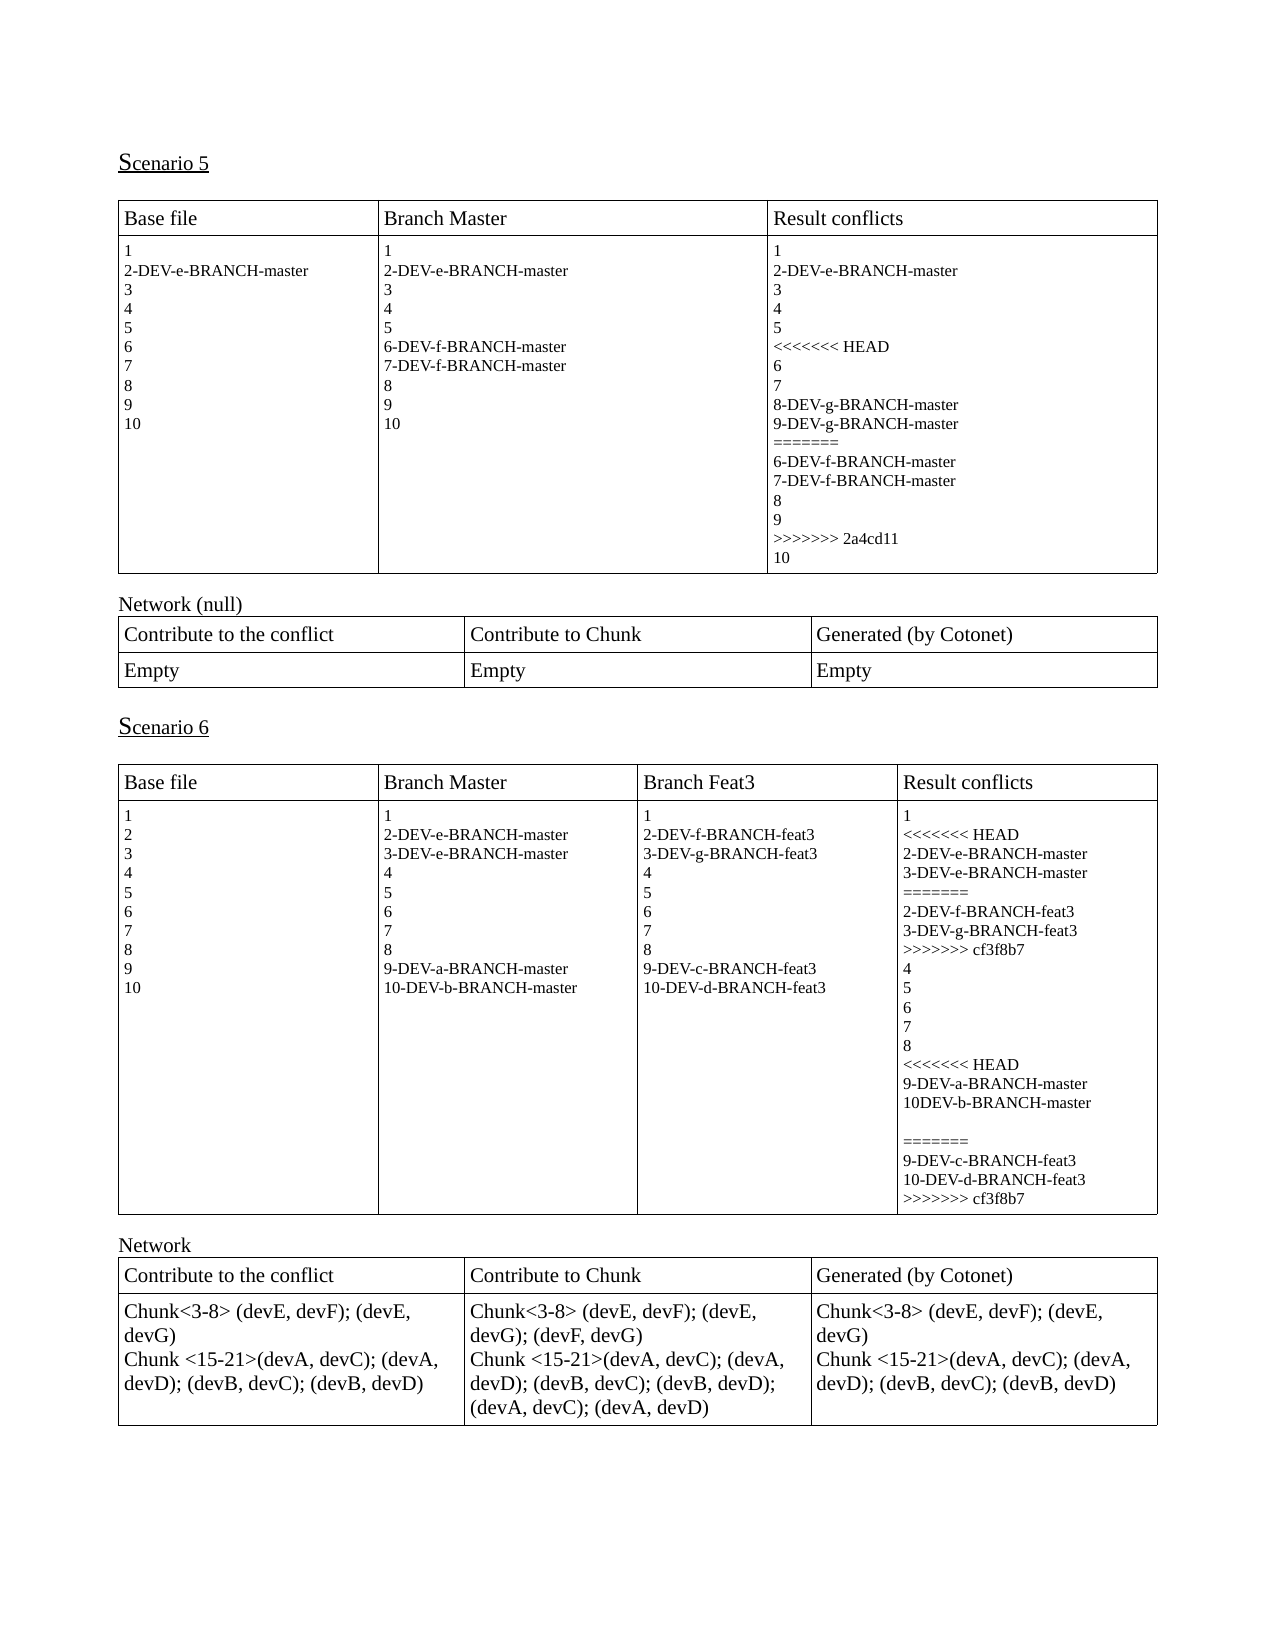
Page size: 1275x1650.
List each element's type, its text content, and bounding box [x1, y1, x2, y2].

table_cell Chunk<3-8> (devE, devF); (devE, devG) Chunk <15-21>(devA, devC); (devA, devD); (devB, devC); (devB, devD) [119, 1294, 464, 1425]
table_header Contribute to the conflict [119, 1258, 464, 1293]
table_header Result conflicts [768, 201, 1157, 235]
table_cell Empty [465, 653, 811, 687]
table_header Base file [119, 765, 378, 800]
table_cell Empty [812, 653, 1157, 687]
text Scenario 5 [118, 147, 1157, 176]
table_header Result conflicts [898, 765, 1157, 800]
table_header Base file [119, 201, 378, 235]
table_header Branch Feat3 [638, 765, 897, 800]
table_header Branch Master [379, 765, 637, 800]
table_cell 1 <<<<<<< HEAD 2-DEV-e-BRANCH-master 3-DEV-e-BRANCH-master ======= 2-DEV-f-BRANCH-feat3 3-DEV-g-BRANCH-feat3 >>>>>>> cf3f8b7 4 5 6 7 8 <<<<<<< HEAD 9-DEV-a-BRANCH-master 10DEV-b-BRANCH-master ======= 9-DEV-c-BRANCH-feat3 10-DEV-d-BRANCH-feat3 >>>>>>> cf3f8b7 [898, 801, 1157, 1214]
table_header Branch Master [379, 201, 767, 235]
table_header Contribute to the conflict [119, 617, 464, 652]
table_header Generated (by Cotonet) [812, 617, 1157, 652]
table_cell 1 2-DEV-e-BRANCH-master 3 4 5 6-DEV-f-BRANCH-master 7-DEV-f-BRANCH-master 8 9 10 [379, 236, 767, 573]
text Network (null) [118, 592, 1157, 616]
table_cell 1 2-DEV-e-BRANCH-master 3-DEV-e-BRANCH-master 4 5 6 7 8 9-DEV-a-BRANCH-master 10-DEV-b-BRANCH-master [379, 801, 637, 1214]
text Network [118, 1233, 1157, 1257]
table_cell Chunk<3-8> (devE, devF); (devE, devG); (devF, devG) Chunk <15-21>(devA, devC); (devA, devD); (devB, devC); (devB, devD); (devA, devC); (devA, devD) [465, 1294, 811, 1425]
table_cell Chunk<3-8> (devE, devF); (devE, devG) Chunk <15-21>(devA, devC); (devA, devD); (devB, devC); (devB, devD) [812, 1294, 1157, 1425]
table_header Contribute to Chunk [465, 617, 811, 652]
table_cell 1 2-DEV-e-BRANCH-master 3 4 5 6 7 8 9 10 [119, 236, 378, 573]
table_cell 1 2 3 4 5 6 7 8 9 10 [119, 801, 378, 1214]
table_cell 1 2-DEV-f-BRANCH-feat3 3-DEV-g-BRANCH-feat3 4 5 6 7 8 9-DEV-c-BRANCH-feat3 10-DEV-d-BRANCH-feat3 [638, 801, 897, 1214]
table_header Contribute to Chunk [465, 1258, 811, 1293]
table_cell Empty [119, 653, 464, 687]
text Scenario 6 [118, 711, 1157, 740]
table_header Generated (by Cotonet) [812, 1258, 1157, 1293]
table_cell 1 2-DEV-e-BRANCH-master 3 4 5 <<<<<<< HEAD 6 7 8-DEV-g-BRANCH-master 9-DEV-g-BRANCH-master ======= 6-DEV-f-BRANCH-master 7-DEV-f-BRANCH-master 8 9 >>>>>>> 2a4cd11 10 [768, 236, 1157, 573]
